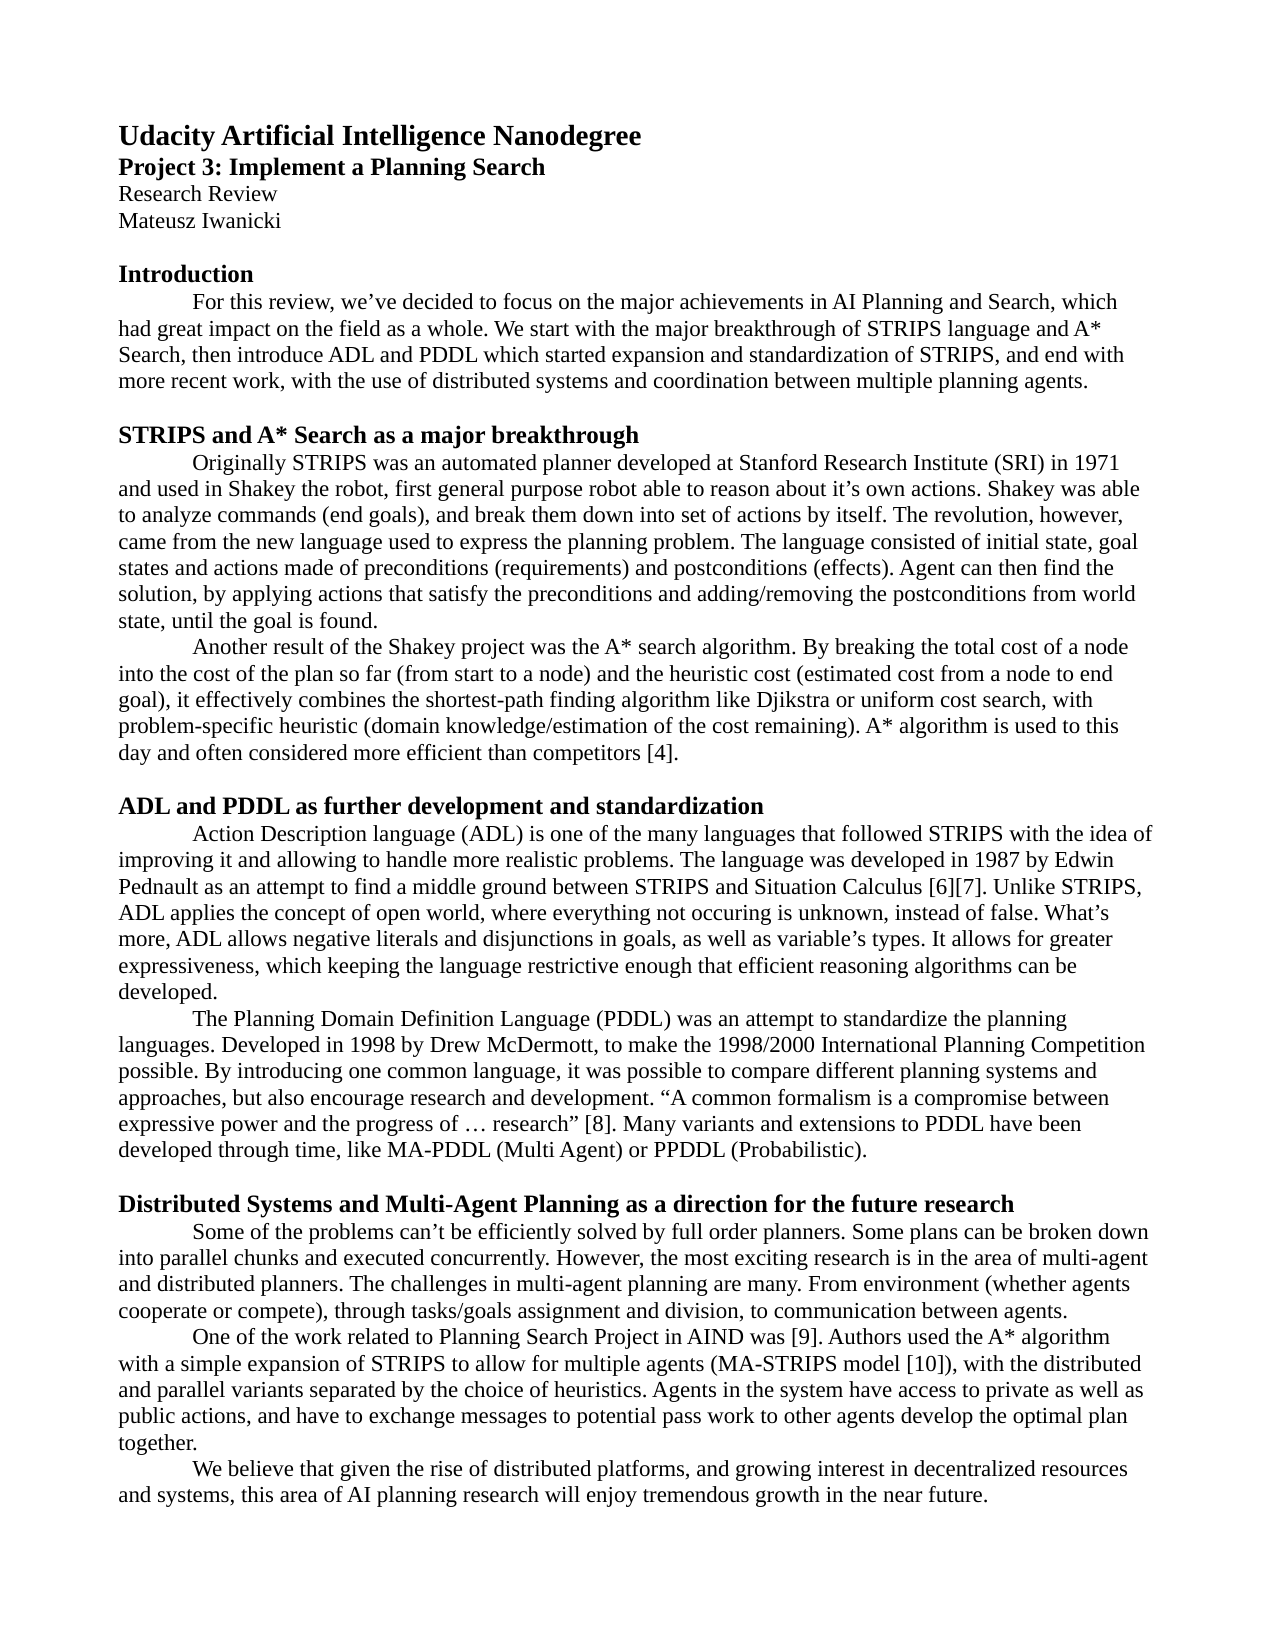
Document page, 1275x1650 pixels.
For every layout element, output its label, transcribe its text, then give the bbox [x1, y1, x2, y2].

text One of the work related to Planning Search Project in AIND was [9]. Authors used the A* algorithm with a simple expansion of STRIPS to allow for multiple agents (MA-STRIPS model [10]), with the distributed and parallel variants separated by the choice of heuristics. Agents in the system have access to private as well as public actions, and have to exchange messages to potential pass work to other agents develop the optimal plan together. [118, 1323, 1157, 1455]
text For this review, we’ve decided to focus on the major achievements in AI Planning and Search, which had great impact on the field as a whole. We start with the major breakthrough of STRIPS language and A* Search, then introduce ADL and PDDL which started expansion and standardization of STRIPS, and end with more recent work, with the use of distributed systems and coordination between multiple planning agents. [118, 288, 1157, 394]
text Mateusz Iwanicki [118, 207, 1157, 233]
text We believe that given the rise of distributed platforms, and growing interest in decentralized resources and systems, this area of AI planning research will enjoy tremendous growth in the near future. [118, 1455, 1157, 1508]
text The Planning Domain Definition Language (PDDL) was an attempt to standardize the planning languages. Developed in 1998 by Drew McDermott, to make the 1998/2000 International Planning Competition possible. By introducing one common language, it was possible to compare different planning systems and approaches, but also encourage research and development. “A common formalism is a compromise between expressive power and the progress of … research” [8]. Many variants and extensions to PDDL have been developed through time, like MA-PDDL (Multi Agent) or PPDDL (Probabilistic). [118, 1004, 1157, 1163]
text STRIPS and A* Search as a major breakthrough [118, 420, 1157, 449]
text Originally STRIPS was an automated planner developed at Stanford Research Institute (SRI) in 1971 and used in Shakey the robot, first general purpose robot able to reason about it’s own actions. Shakey was able to analyze commands (end goals), and break them down into set of actions by itself. The revolution, however, came from the new language used to express the planning problem. The language consisted of initial state, goal states and actions made of preconditions (requirements) and postconditions (effects). Agent can then find the solution, by applying actions that satisfy the preconditions and adding/removing the postconditions from world state, until the goal is found. [118, 449, 1157, 633]
text Research Review [118, 180, 1157, 207]
text Project 3: Implement a Planning Search [118, 152, 1157, 180]
text Action Description language (ADL) is one of the many languages that followed STRIPS with the idea of improving it and allowing to handle more realistic problems. The language was developed in 1987 by Edwin Pednault as an attempt to find a middle ground between STRIPS and Situation Calculus [6][7]. Unlike STRIPS, ADL applies the concept of open world, where everything not occuring is unknown, instead of false. What’s more, ADL allows negative literals and disjunctions in goals, as well as variable’s types. It allows for greater expressiveness, which keeping the language restrictive enough that efficient reasoning algorithms can be developed. [118, 820, 1157, 1004]
text Another result of the Shakey project was the A* search algorithm. By breaking the total cost of a node into the cost of the plan so far (from start to a node) and the heuristic cost (estimated cost from a node to end goal), it effectively combines the shortest-path finding algorithm like Djikstra or uniform cost search, with problem-specific heuristic (domain knowledge/estimation of the cost remaining). A* algorithm is used to this day and often considered more efficient than competitors [4]. [118, 633, 1157, 765]
text Udacity Artificial Intelligence Nanodegree [118, 118, 1157, 152]
text Some of the problems can’t be efficiently solved by full order planners. Some plans can be broken down into parallel chunks and executed concurrently. However, the most exciting research is in the area of multi-agent and distributed planners. The challenges in multi-agent planning are many. From environment (whether agents cooperate or compete), through tasks/goals assignment and division, to communication between agents. [118, 1218, 1157, 1323]
text Distributed Systems and Multi-Agent Planning as a direction for the future research [118, 1189, 1157, 1218]
text Introduction [118, 259, 1157, 288]
text ADL and PDDL as further development and standardization [118, 791, 1157, 820]
